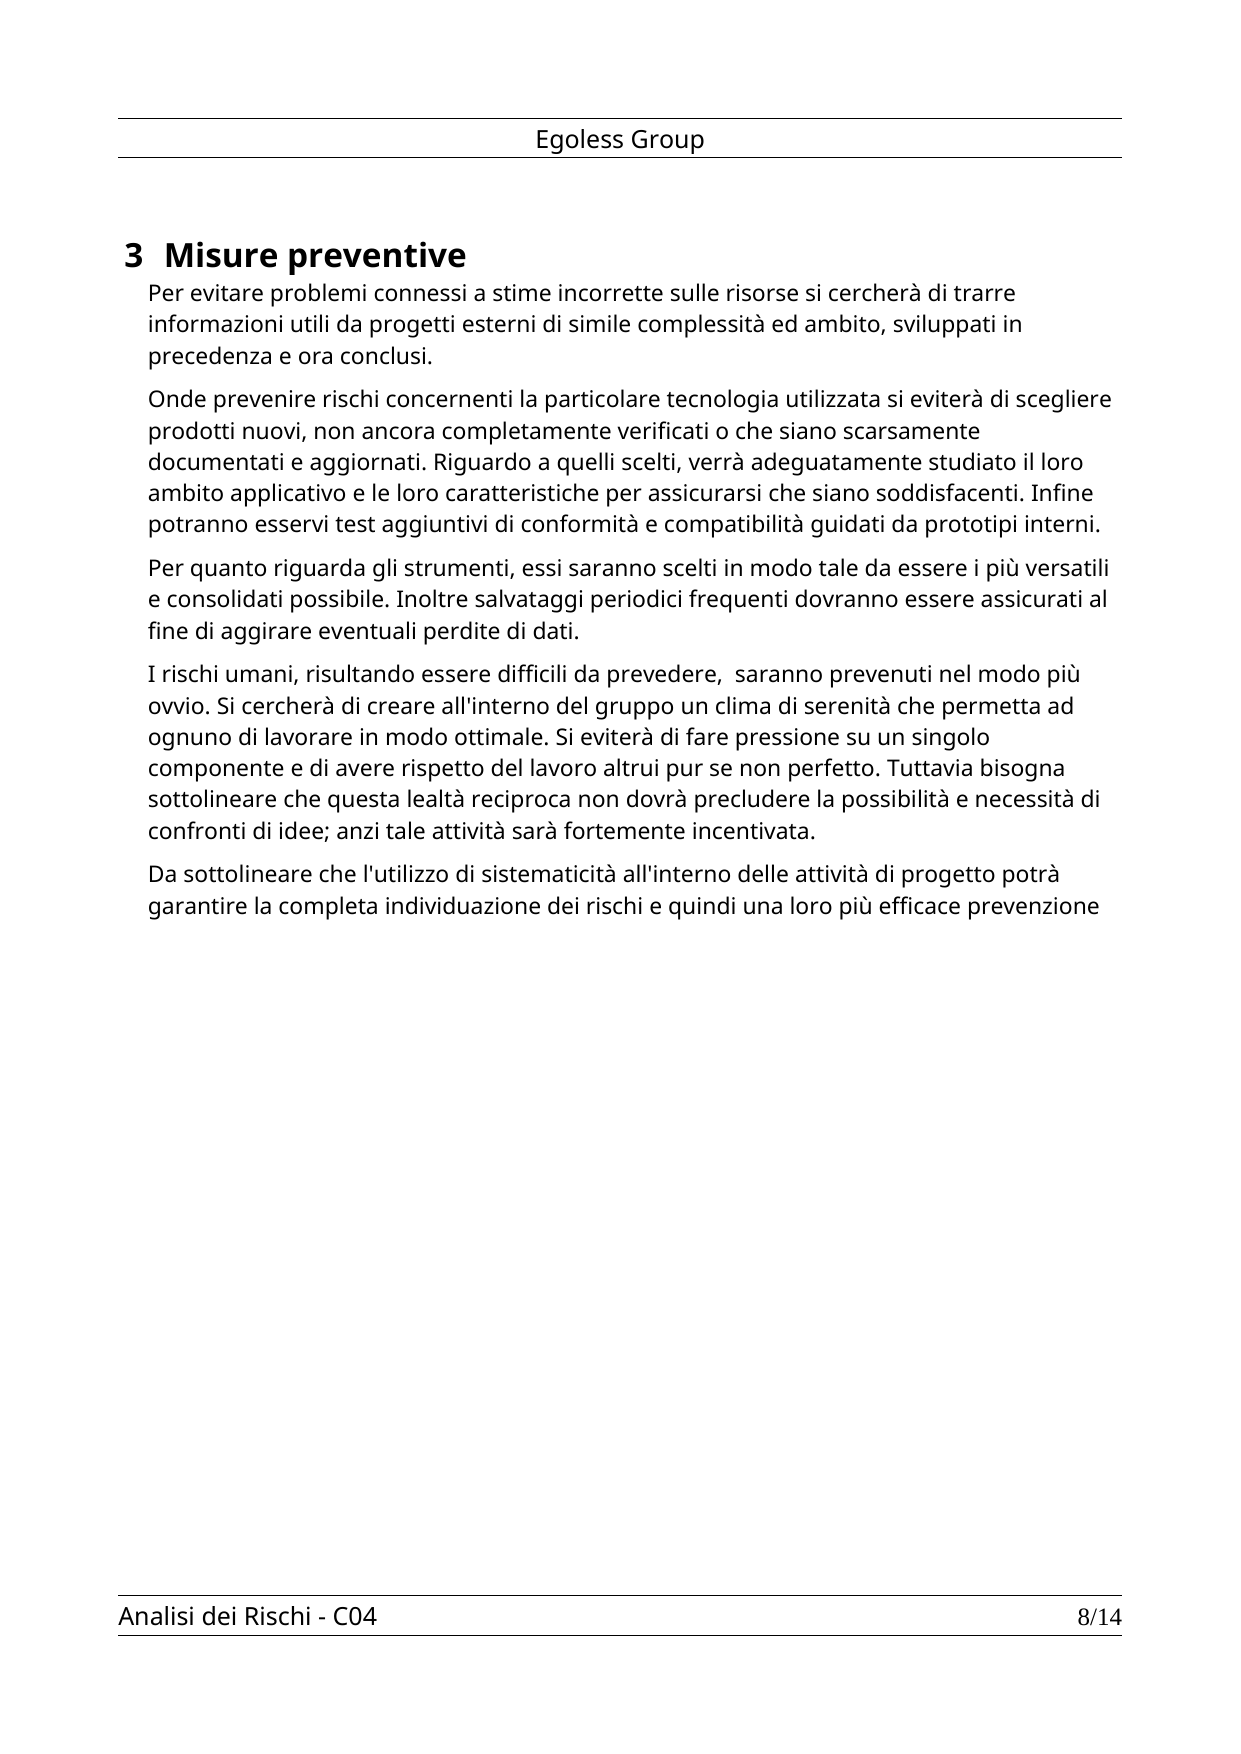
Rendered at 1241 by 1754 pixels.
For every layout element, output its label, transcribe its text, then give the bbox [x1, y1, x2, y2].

text Onde prevenire rischi concernenti la particolare tecnologia utilizzata si eviterà di scegliere prodotti nuovi, non ancora completamente verificati o che siano scarsamente documentati e aggiornati. Riguardo a quelli scelti, verrà adeguatamente studiato il loro ambito applicativo e le loro caratteristiche per assicurarsi che siano soddisfacenti. Infine potranno esservi test aggiuntivi di conformità e compatibilità guidati da prototipi interni. [148, 383, 1122, 539]
text Per quanto riguarda gli strumenti, essi saranno scelti in modo tale da essere i più versatili e consolidati possibile. Inoltre salvataggi periodici frequenti dovranno essere assicurati al fine di aggirare eventuali perdite di dati. [148, 552, 1122, 646]
text Per evitare problemi connessi a stime incorrette sulle risorse si cercherà di trarre informazioni utili da progetti esterni di simile complessità ed ambito, sviluppati in precedenza e ora conclusi. [148, 277, 1122, 371]
subtitle Misure preventive [124, 232, 1122, 277]
text I rischi umani, risultando essere difficili da prevedere, saranno prevenuti nel modo più ovvio. Si cercherà di creare all'interno del gruppo un clima di serenità che permetta ad ognuno di lavorare in modo ottimale. Si eviterà di fare pressione su un singolo componente e di avere rispetto del lavoro altrui pur se non perfetto. Tuttavia bisogna sottolineare che questa lealtà reciproca non dovrà precludere la possibilità e necessità di confronti di idee; anzi tale attività sarà fortemente incentivata. [148, 658, 1122, 846]
text Da sottolineare che l'utilizzo di sistematicità all'interno delle attività di progetto potrà garantire la completa individuazione dei rischi e quindi una loro più efficace prevenzione [148, 858, 1122, 921]
